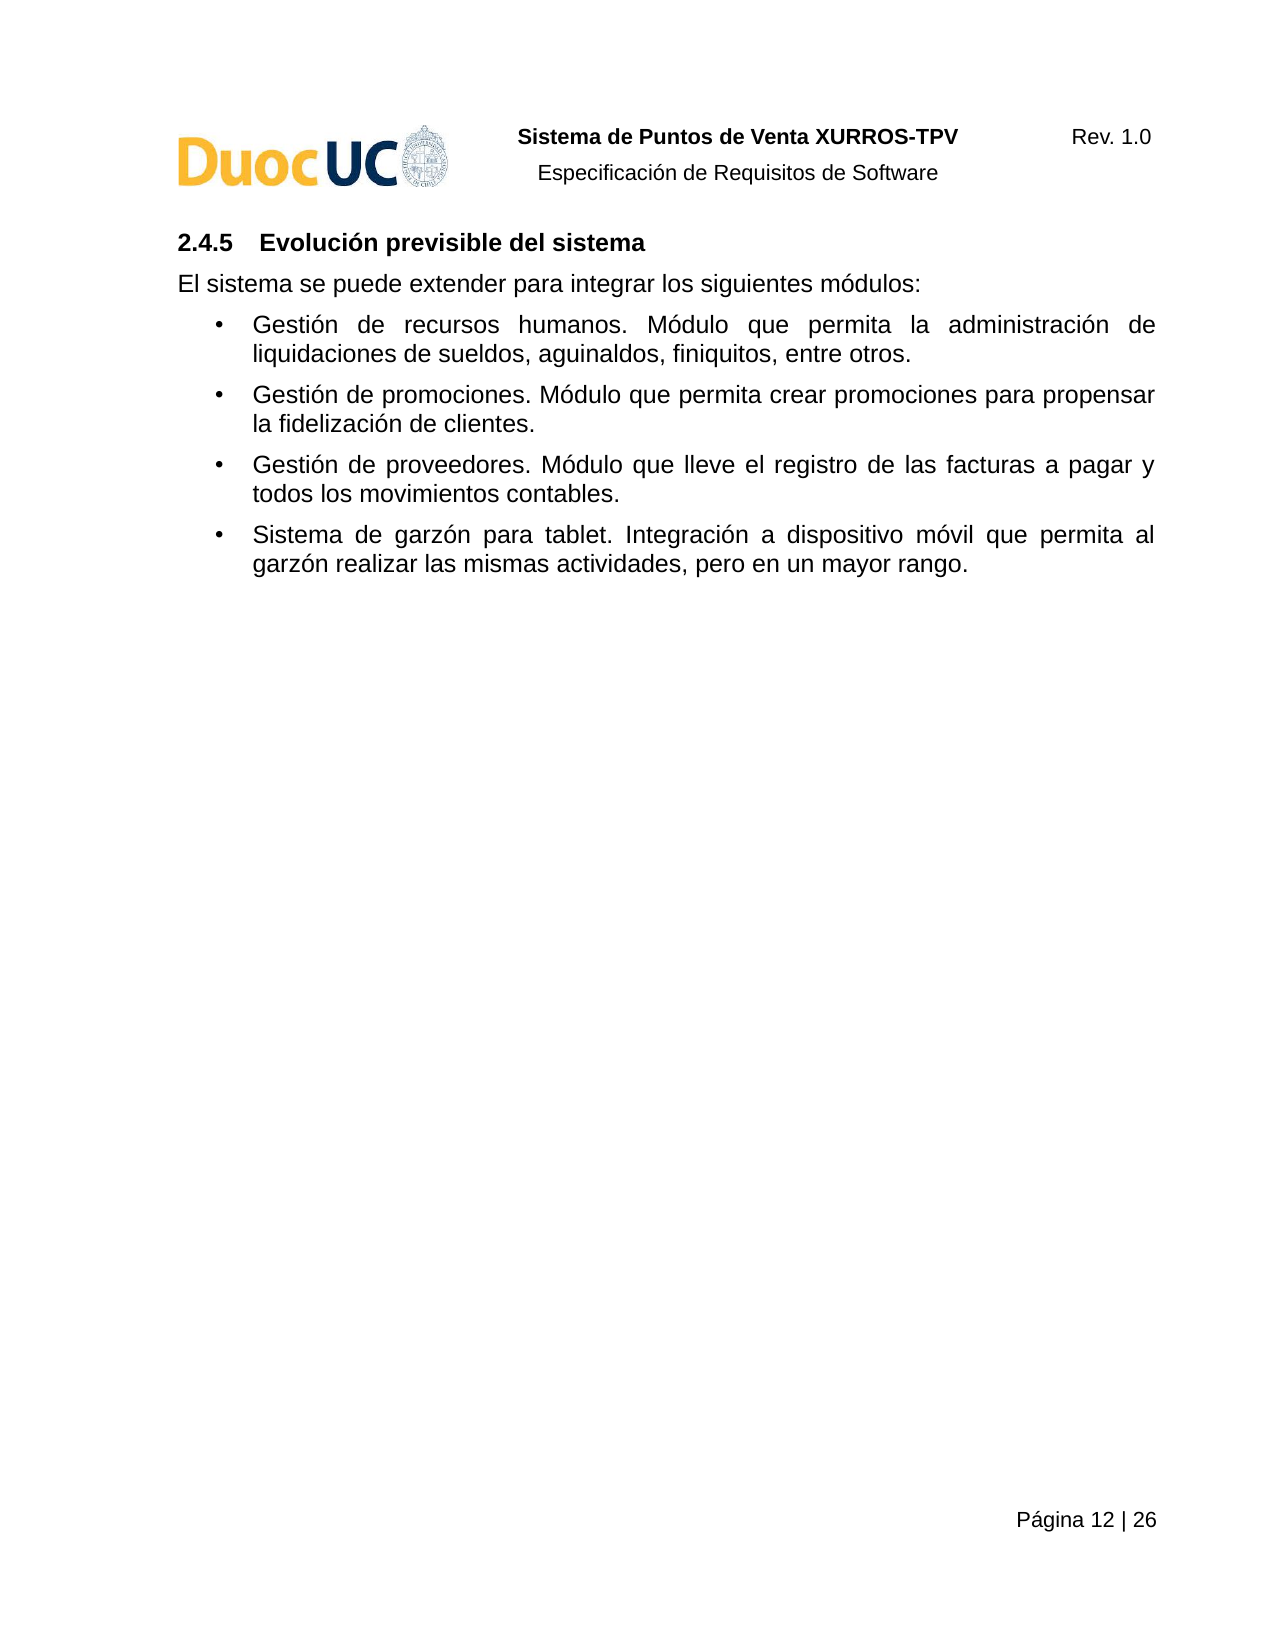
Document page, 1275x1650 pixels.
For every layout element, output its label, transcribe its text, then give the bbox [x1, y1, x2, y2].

subtitle Evolución previsible del sistema [177, 228, 1157, 256]
text El sistema se puede extender para integrar los siguientes módulos: [177, 269, 1157, 298]
list Gestión de proveedores. Módulo que lleve el registro de las facturas a pagar y todos los movimientos contables. [215, 450, 1157, 508]
list Gestión de promociones. Módulo que permita crear promociones para propensar la fidelización de clientes. [215, 380, 1157, 438]
list Gestión de recursos humanos. Módulo que permita la administración de liquidaciones de sueldos, aguinaldos, finiquitos, entre otros. [215, 310, 1157, 368]
list Sistema de garzón para tablet. Integración a dispositivo móvil que permita al garzón realizar las mismas actividades, pero en un mayor rango. [215, 521, 1157, 578]
picture [178, 125, 449, 187]
